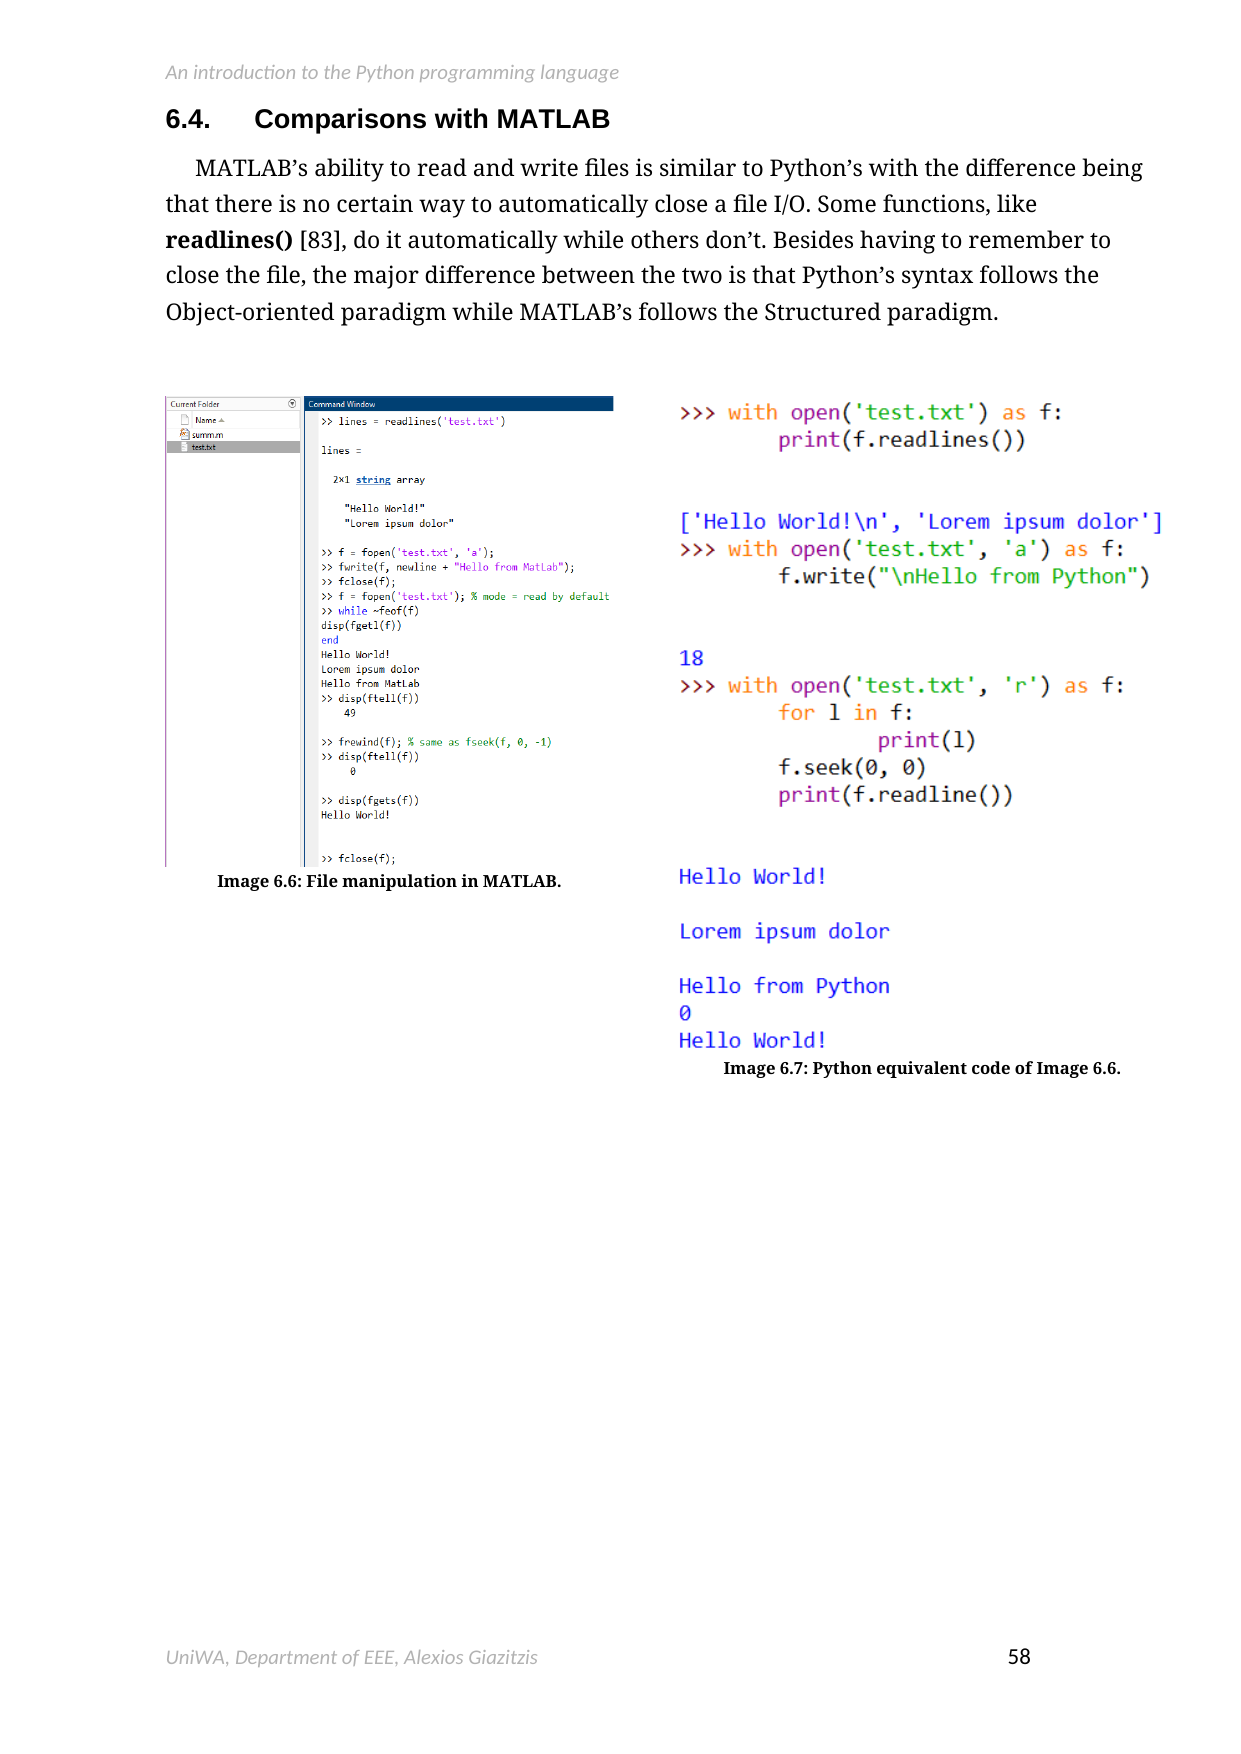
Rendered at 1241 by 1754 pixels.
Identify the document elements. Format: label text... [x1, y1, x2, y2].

text Image 6.7: Python equivalent code of Image 6.6. [675, 1054, 1169, 1079]
text MATLAB’s ability to read and write files is similar to Python’s with the difference being that there is no certain way to automatically close a file I/O. Some functions, like readlines() [83], do it automatically while others don’t. Besides having to remember to close the file, the major difference between the two is that Python’s syntax follows the Object-oriented paradigm while MATLAB’s follows the Structured paradigm. [165, 152, 1169, 327]
picture [165, 396, 614, 867]
text Image 6.6: File manipulation in MATLAB. [165, 867, 613, 893]
subtitle Comparisons with MATLAB [165, 103, 1169, 134]
picture [675, 396, 1170, 1054]
